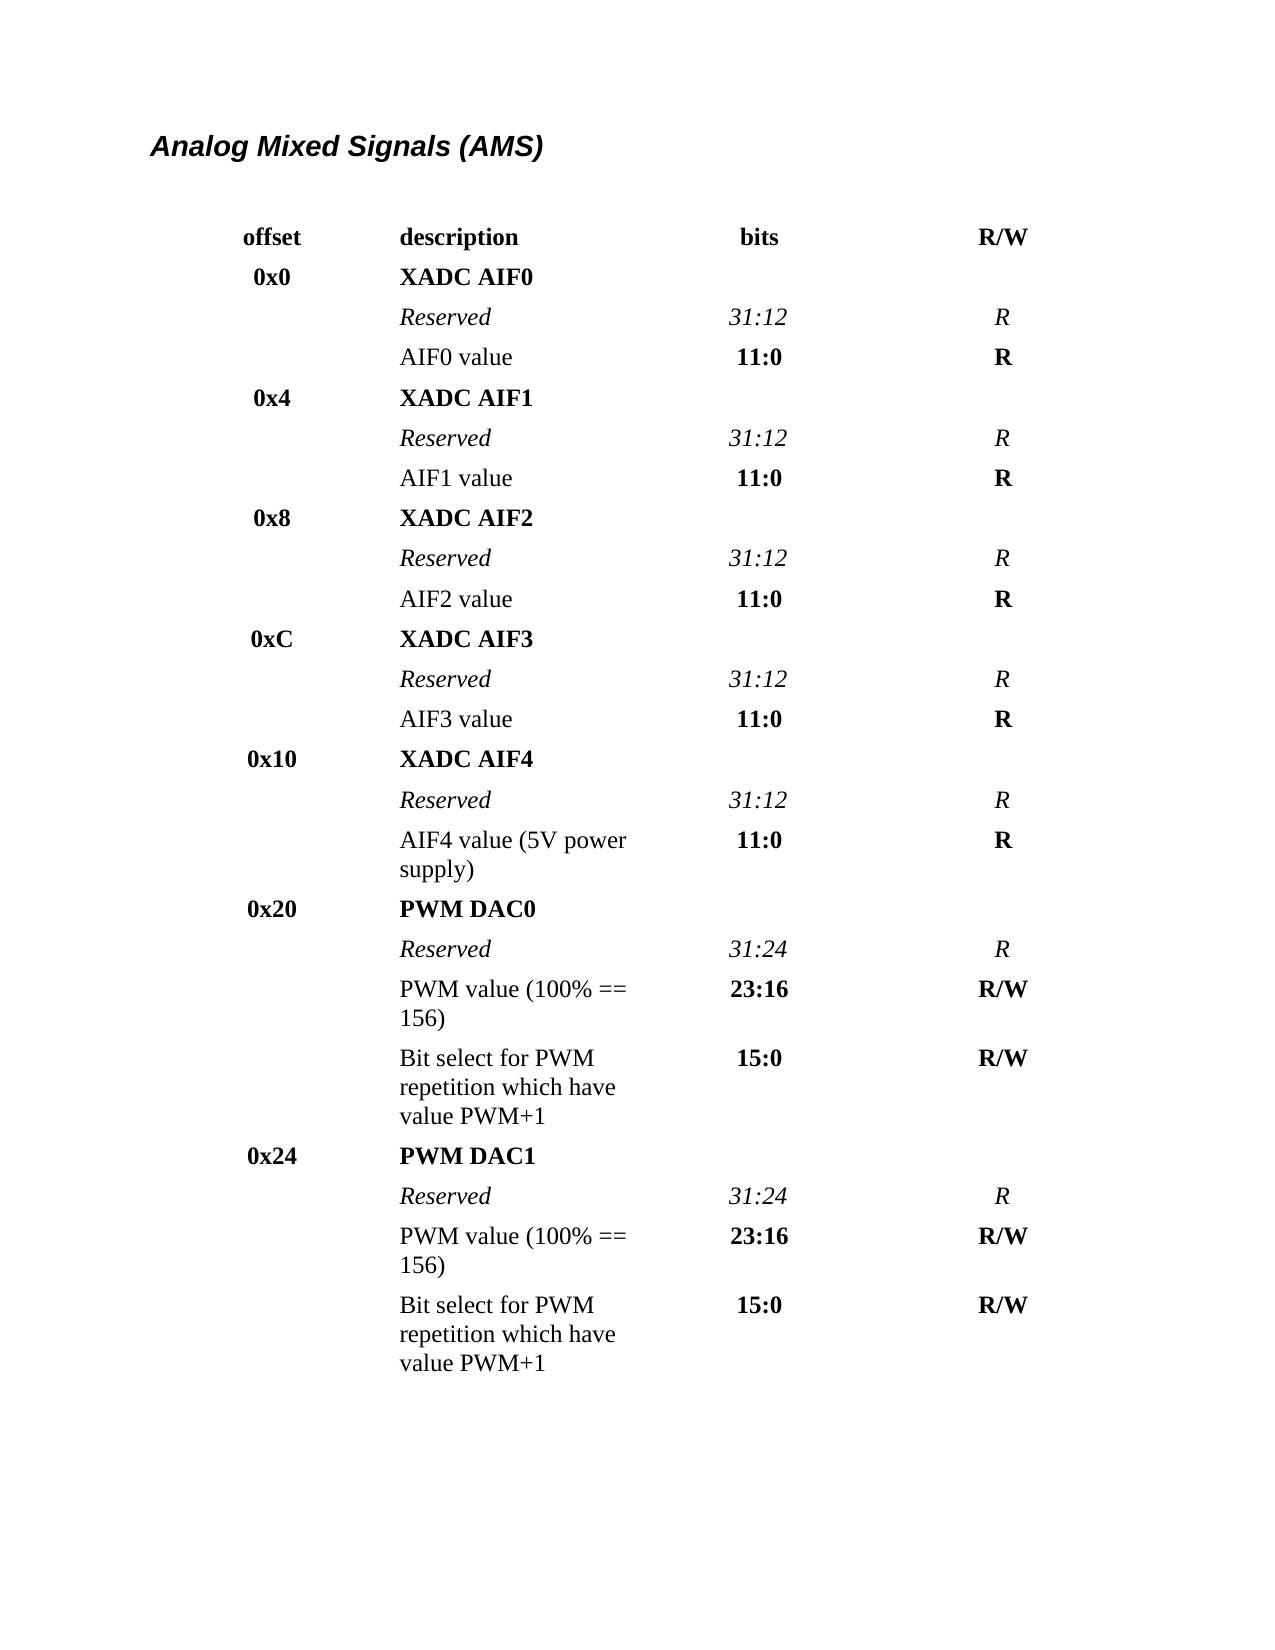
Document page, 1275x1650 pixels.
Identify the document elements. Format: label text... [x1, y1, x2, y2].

table_cell Reserved [394, 928, 637, 968]
table_cell Reserved [394, 1175, 637, 1216]
table_cell [150, 1038, 394, 1135]
table_cell [150, 928, 394, 968]
table_cell [638, 256, 881, 296]
table_cell AIF2 value [394, 578, 637, 618]
table_cell [881, 888, 1125, 928]
table_cell 31:24 [638, 1175, 881, 1216]
table_cell [638, 739, 881, 779]
table_cell [150, 417, 394, 457]
table_cell [150, 296, 394, 337]
table_cell [881, 256, 1125, 296]
table_cell 31:12 [638, 779, 881, 819]
table_cell R [881, 296, 1125, 337]
table_cell [638, 618, 881, 658]
table_cell [150, 457, 394, 497]
table_cell [638, 377, 881, 417]
table_cell 11:0 [638, 337, 881, 377]
table_cell Reserved [394, 538, 637, 578]
table_header offset [150, 216, 394, 256]
table_cell 31:12 [638, 296, 881, 337]
table_cell 11:0 [638, 578, 881, 618]
table_cell R [881, 658, 1125, 698]
table_cell XADC AIF0 [394, 256, 637, 296]
table_cell 0x4 [150, 377, 394, 417]
table_cell [150, 819, 394, 888]
table_cell 0xC [150, 618, 394, 658]
table_cell [150, 1175, 394, 1216]
table_cell [881, 1135, 1125, 1175]
table_cell R [881, 819, 1125, 888]
table_cell [638, 498, 881, 538]
table_cell [881, 377, 1125, 417]
table_cell XADC AIF3 [394, 618, 637, 658]
table_cell [150, 699, 394, 739]
table_cell [150, 337, 394, 377]
table_cell R [881, 417, 1125, 457]
table_cell AIF4 value (5V power supply) [394, 819, 637, 888]
table_cell R [881, 337, 1125, 377]
table_cell R [881, 538, 1125, 578]
table_cell 15:0 [638, 1285, 881, 1561]
table_cell R [881, 779, 1125, 819]
table_cell R [881, 928, 1125, 968]
table_cell 0x10 [150, 739, 394, 779]
table_cell [638, 1135, 881, 1175]
table_cell XADC AIF4 [394, 739, 637, 779]
table_cell 31:24 [638, 928, 881, 968]
table_cell Bit select for PWM repetition which have value PWM+1 [394, 1038, 637, 1135]
table_cell 11:0 [638, 699, 881, 739]
table_cell [150, 578, 394, 618]
text Analog Mixed Signals (AMS) [150, 129, 1125, 162]
table_cell 15:0 [638, 1038, 881, 1135]
table_cell R [881, 699, 1125, 739]
table_cell R/W [881, 969, 1125, 1037]
table_cell Reserved [394, 779, 637, 819]
table_cell 0x20 [150, 888, 394, 928]
table_cell 11:0 [638, 457, 881, 497]
table_header bits [638, 216, 881, 256]
table_header description [394, 216, 637, 256]
table_cell AIF3 value [394, 699, 637, 739]
table_cell PWM value (100% == 156) [394, 969, 637, 1037]
table_cell [881, 739, 1125, 779]
table_cell PWM DAC1 [394, 1135, 637, 1175]
table_cell [150, 658, 394, 698]
table_cell 0x8 [150, 498, 394, 538]
table_cell 31:12 [638, 417, 881, 457]
table_cell 31:12 [638, 538, 881, 578]
table_cell R/W [881, 1285, 1125, 1561]
table_cell [150, 1285, 394, 1561]
table_cell 31:12 [638, 658, 881, 698]
table_cell R/W [881, 1216, 1125, 1284]
table_cell [150, 779, 394, 819]
table_cell [881, 618, 1125, 658]
table_cell 11:0 [638, 819, 881, 888]
table_cell Reserved [394, 417, 637, 457]
table_cell AIF1 value [394, 457, 637, 497]
table_cell R [881, 578, 1125, 618]
table_cell PWM DAC0 [394, 888, 637, 928]
table_header R/W [881, 216, 1125, 256]
table_cell [881, 498, 1125, 538]
table_cell Reserved [394, 296, 637, 337]
table_cell PWM value (100% == 156) [394, 1216, 637, 1284]
table_cell 23:16 [638, 969, 881, 1037]
table_cell R [881, 1175, 1125, 1216]
table_cell 23:16 [638, 1216, 881, 1284]
table_cell AIF0 value [394, 337, 637, 377]
table_cell 0x24 [150, 1135, 394, 1175]
table_cell [150, 969, 394, 1037]
table_cell Bit select for PWM repetition which have value PWM+1 [394, 1285, 637, 1561]
table_cell 0x0 [150, 256, 394, 296]
table_cell R/W [881, 1038, 1125, 1135]
table_cell XADC AIF1 [394, 377, 637, 417]
table_cell [638, 888, 881, 928]
table_cell [150, 538, 394, 578]
table_cell R [881, 457, 1125, 497]
table_cell Reserved [394, 658, 637, 698]
table_cell XADC AIF2 [394, 498, 637, 538]
table_cell [150, 1216, 394, 1284]
